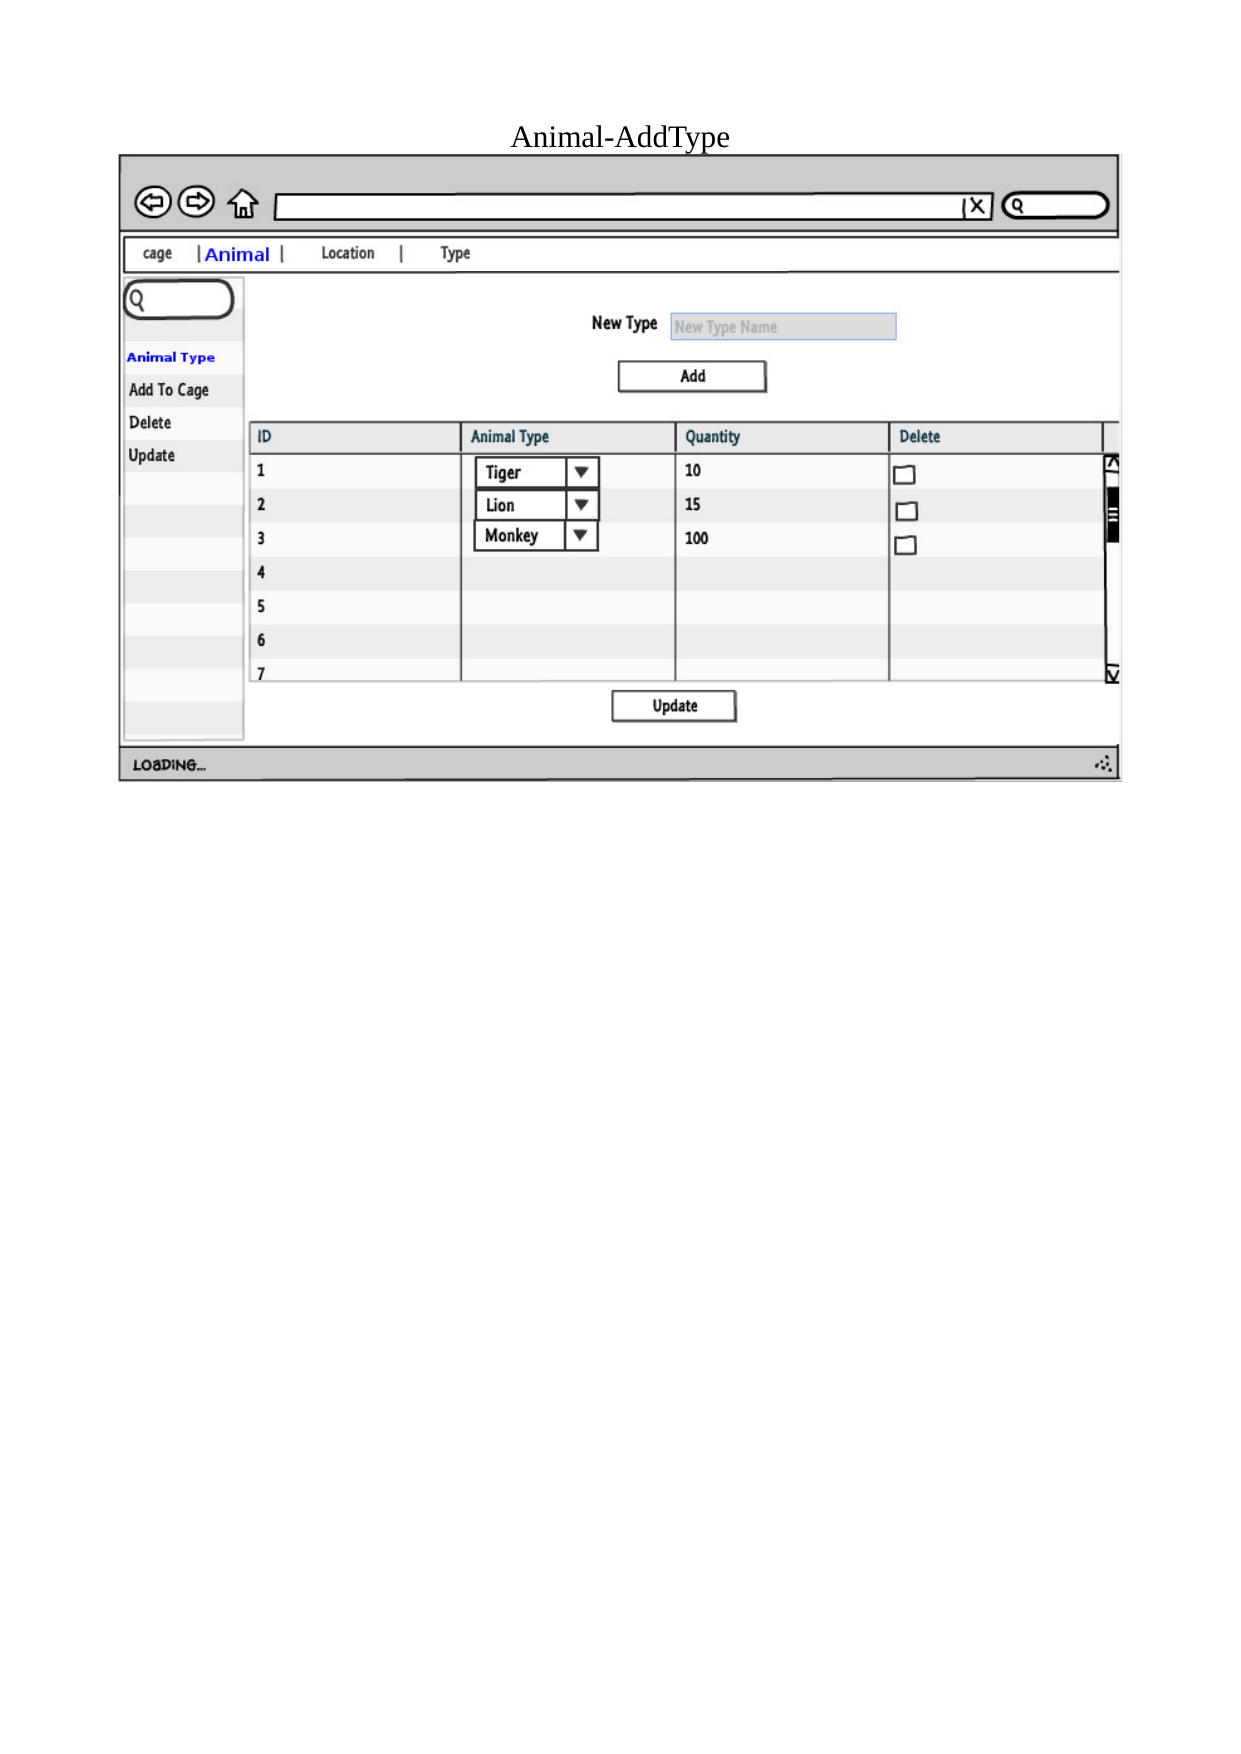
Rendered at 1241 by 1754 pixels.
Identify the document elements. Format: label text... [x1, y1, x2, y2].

text Animal-AddType [118, 118, 1122, 154]
picture [118, 154, 1123, 782]
